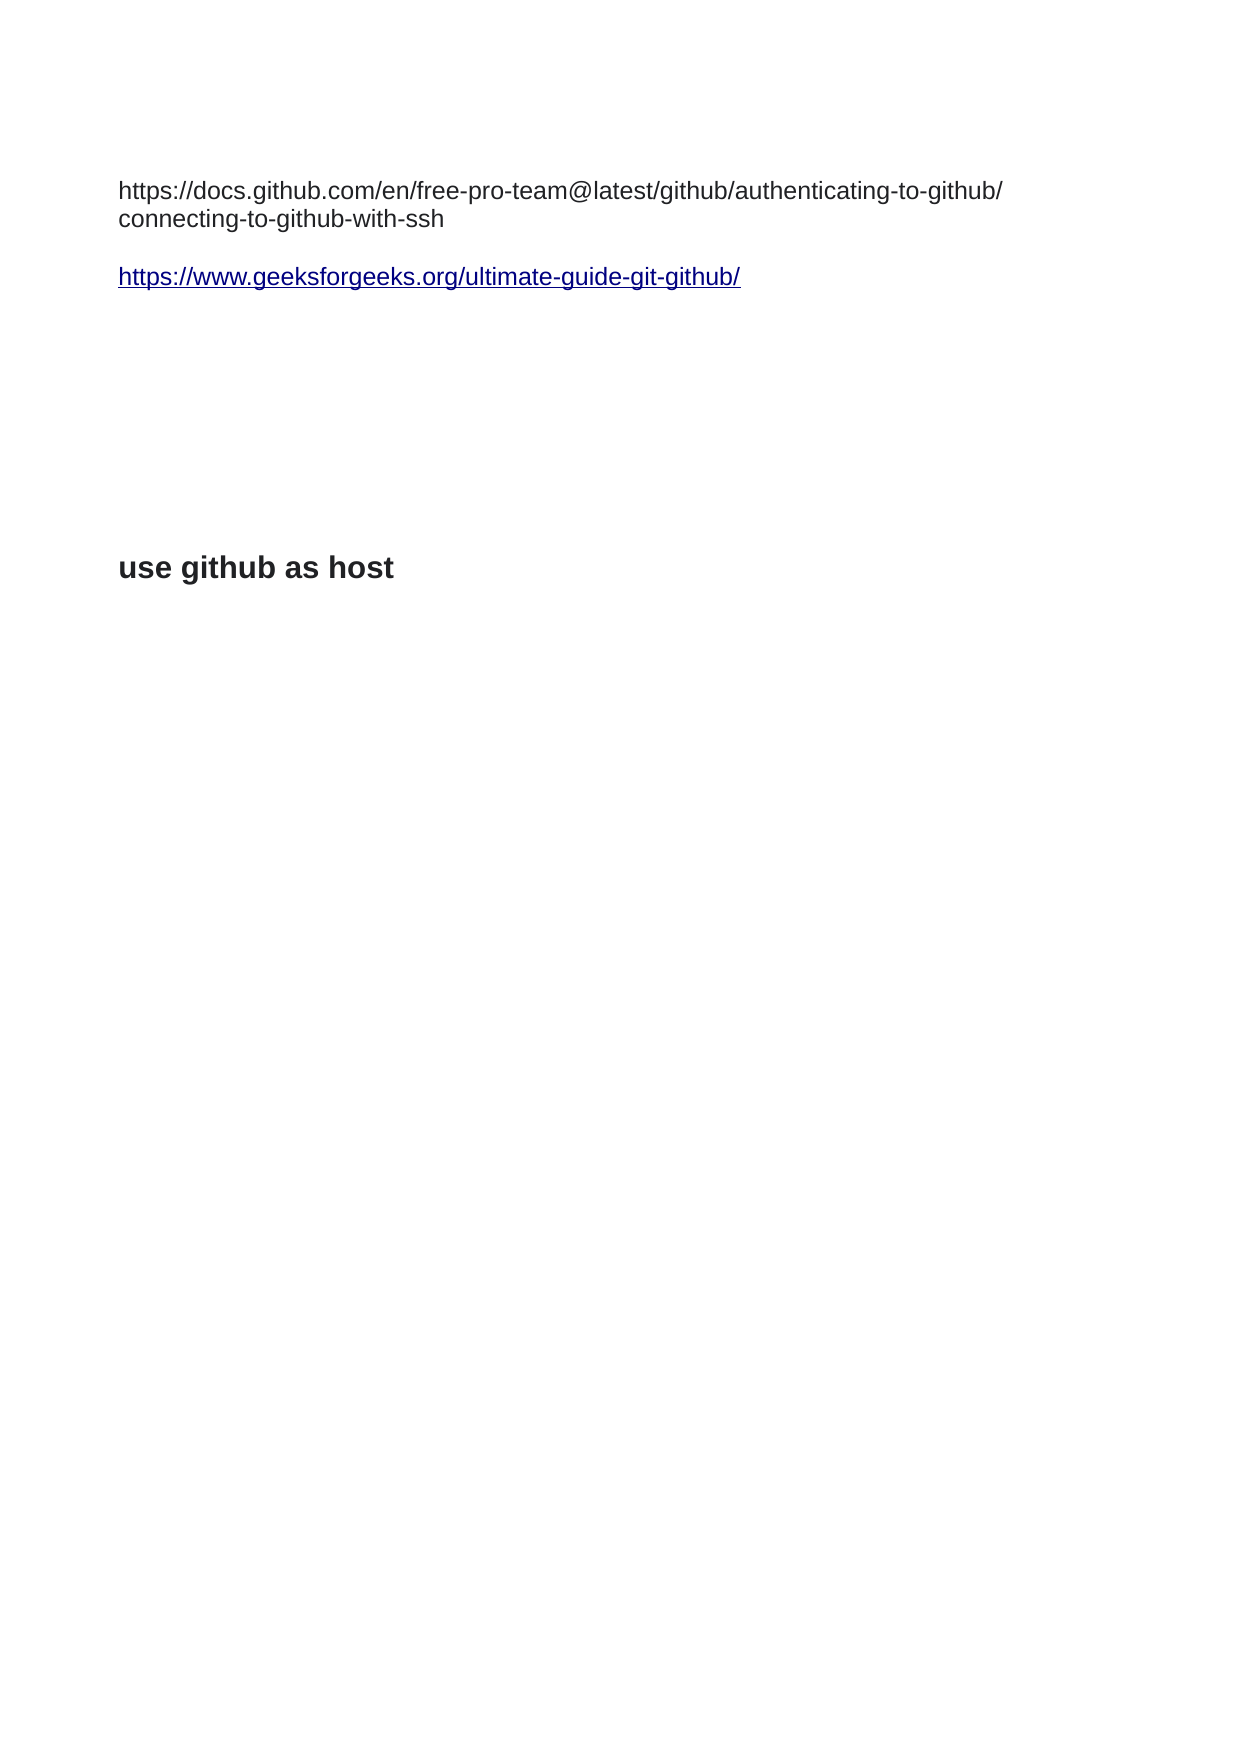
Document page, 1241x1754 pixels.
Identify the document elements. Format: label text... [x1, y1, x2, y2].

text https://www.geeksforgeeks.org/ultimate-guide-git-github/ [118, 262, 1122, 291]
text https://docs.github.com/en/free-pro-team@latest/github/authenticating-to-github/connecting-to-github-with-ssh [118, 176, 1122, 233]
text use github as host [118, 549, 1122, 585]
